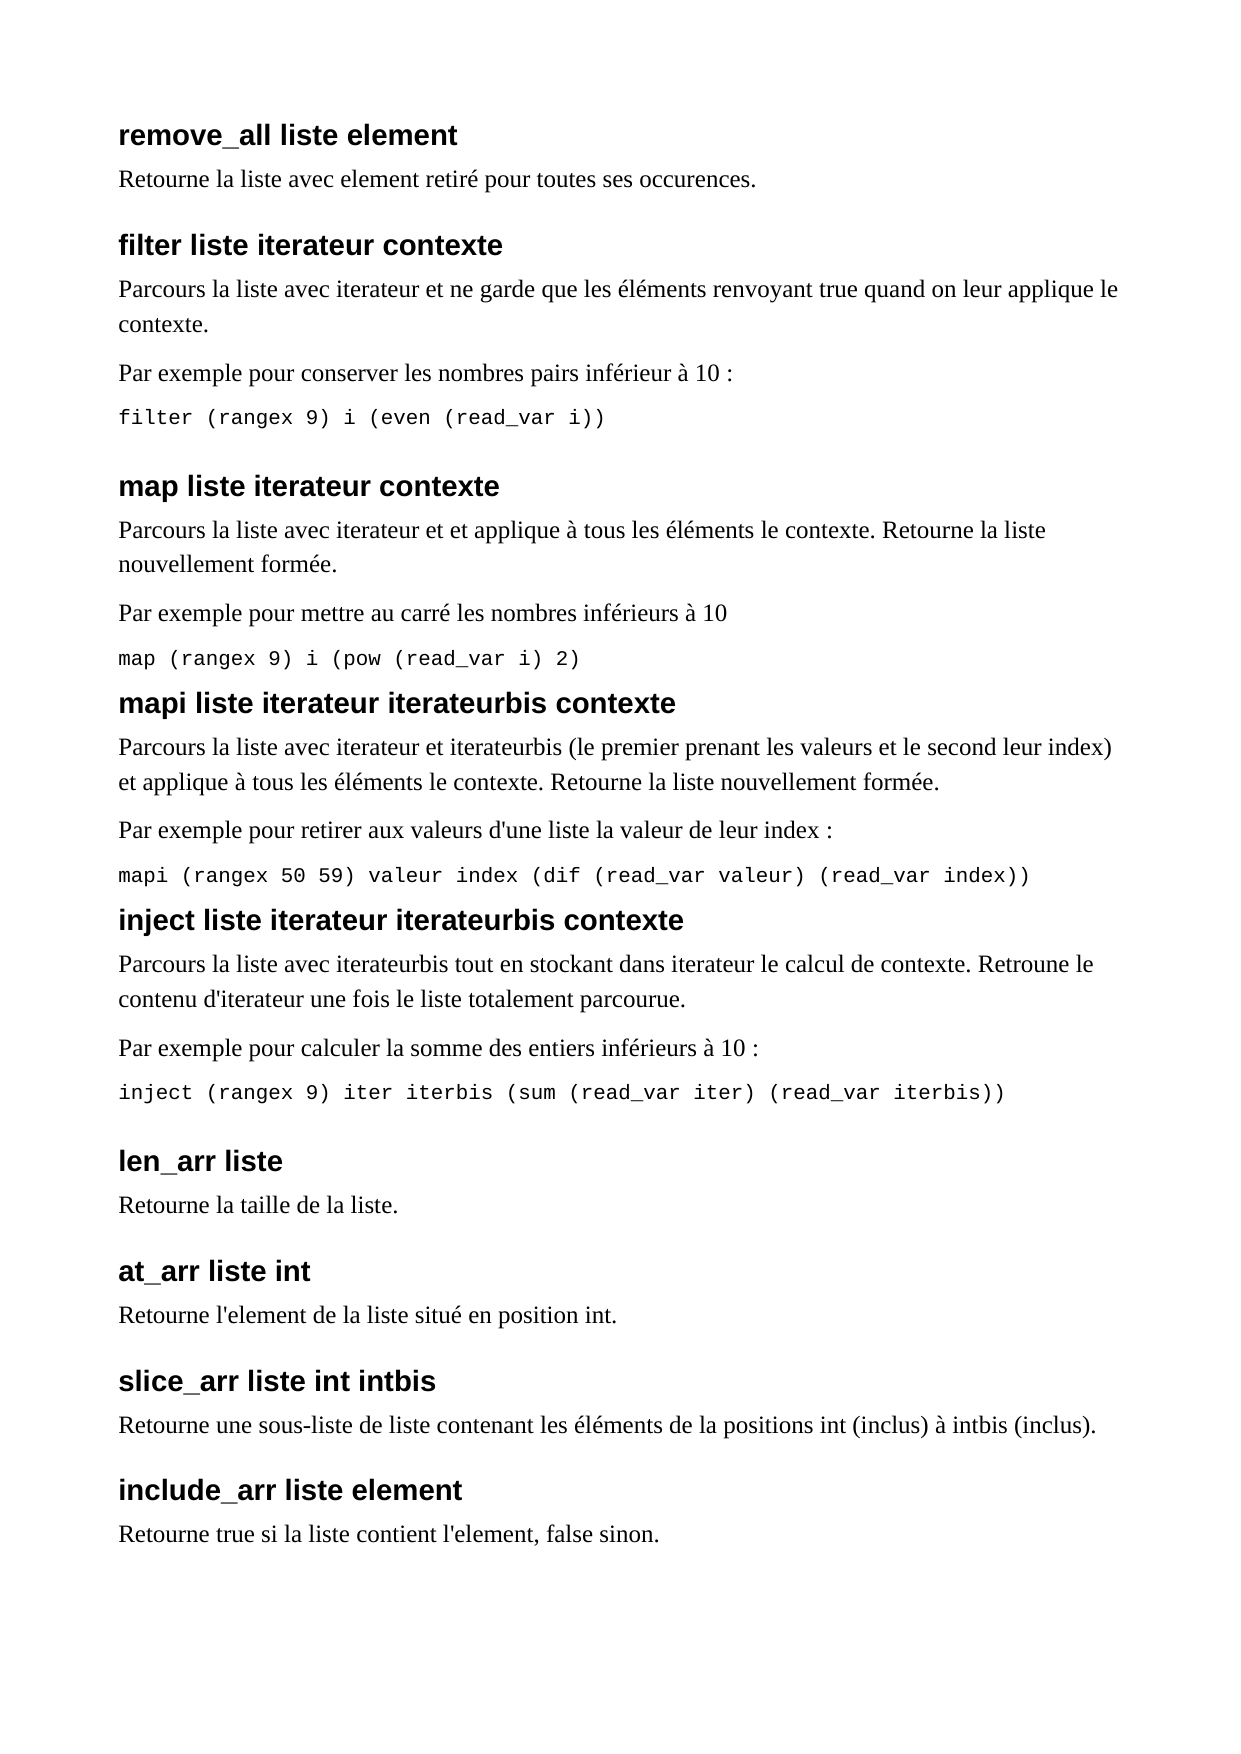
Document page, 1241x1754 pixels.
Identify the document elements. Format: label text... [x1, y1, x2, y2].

text Retourne la taille de la liste. [118, 1190, 1122, 1219]
subtitle mapi liste iterateur iterateurbis contexte [118, 686, 1122, 719]
text Par exemple pour retirer aux valeurs d'une liste la valeur de leur index : [118, 816, 1122, 844]
text mapi (rangex 50 59) valeur index (dif (read_var valeur) (read_var index)) [118, 865, 1122, 888]
text filter (rangex 9) i (even (read_var i)) [118, 407, 1122, 431]
text Parcours la liste avec iterateur et ne garde que les éléments renvoyant true quand on leur applique le contexte. [118, 274, 1122, 337]
text Par exemple pour calculer la somme des entiers inférieurs à 10 : [118, 1033, 1122, 1061]
subtitle slice_arr liste int intbis [118, 1363, 1122, 1397]
subtitle map liste iterateur contexte [118, 469, 1122, 502]
subtitle remove_all liste element [118, 118, 1122, 152]
subtitle at_arr liste int [118, 1253, 1122, 1287]
text Retourne l'element de la liste situé en position int. [118, 1300, 1122, 1328]
text Retourne une sous-liste de liste contenant les éléments de la positions int (inclus) à intbis (inclus). [118, 1410, 1122, 1438]
text Parcours la liste avec iterateurbis tout en stockant dans iterateur le calcul de contexte. Retroune le contenu d'iterateur une fois le liste totalement parcourue. [118, 949, 1122, 1012]
subtitle inject liste iterateur iterateurbis contexte [118, 903, 1122, 937]
text Parcours la liste avec iterateur et iterateurbis (le premier prenant les valeurs et le second leur index) et applique à tous les éléments le contexte. Retourne la liste nouvellement formée. [118, 732, 1122, 795]
text Par exemple pour conserver les nombres pairs inférieur à 10 : [118, 358, 1122, 387]
subtitle filter liste iterateur contexte [118, 228, 1122, 262]
text Parcours la liste avec iterateur et et applique à tous les éléments le contexte. Retourne la liste nouvellement formée. [118, 515, 1122, 578]
subtitle include_arr liste element [118, 1473, 1122, 1507]
text Retourne true si la liste contient l'element, false sinon. [118, 1519, 1122, 1548]
text Retourne la liste avec element retiré pour toutes ses occurences. [118, 164, 1122, 193]
subtitle len_arr liste [118, 1144, 1122, 1177]
text inject (rangex 9) iter iterbis (sum (read_var iter) (read_var iterbis)) [118, 1082, 1122, 1105]
text map (rangex 9) i (pow (read_var i) 2) [118, 648, 1122, 671]
text Par exemple pour mettre au carré les nombres inférieurs à 10 [118, 598, 1122, 627]
